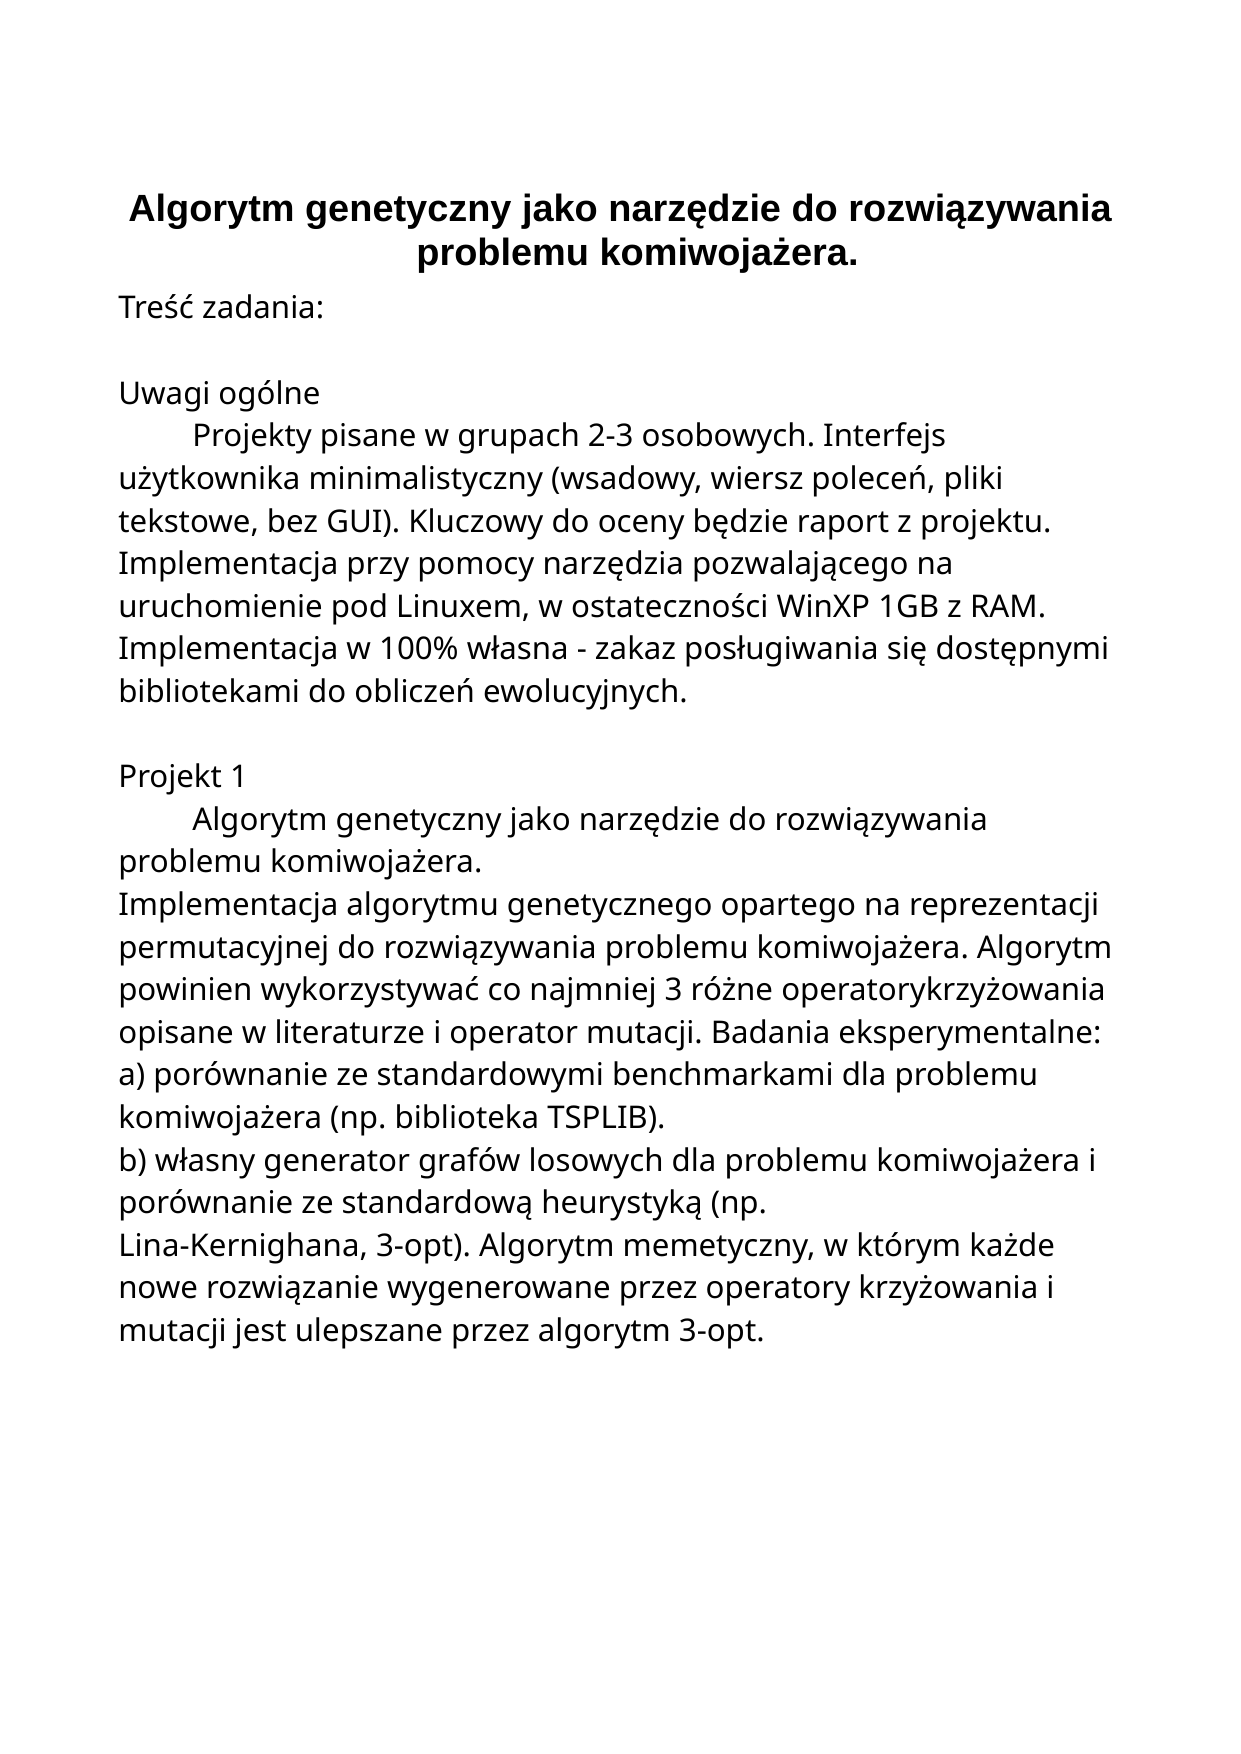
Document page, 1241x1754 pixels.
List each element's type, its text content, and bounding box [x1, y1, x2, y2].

text Lina-Kernighana, 3-opt). Algorytm memetyczny, w którym każde nowe rozwiązanie wygenerowane przez operatory krzyżowania i mutacji jest ulepszane przez algorytm 3-opt. [118, 1223, 1122, 1351]
text Algorytm genetyczny jako narzędzie do rozwiązywania problemu komiwojażera. [118, 797, 1122, 882]
text Treść zadania: [118, 286, 1122, 328]
text a) porównanie ze standardowymi benchmarkami dla problemu komiwojażera (np. biblioteka TSPLIB). [118, 1052, 1122, 1138]
text Implementacja algorytmu genetycznego opartego na reprezentacji permutacyjnej do rozwiązywania problemu komiwojażera. Algorytm powinien wykorzystywać co najmniej 3 różne operatorykrzyżowania opisane w literaturze i operator mutacji. Badania eksperymentalne: [118, 882, 1122, 1052]
text Uwagi ogólne [118, 371, 1122, 413]
text Projekt 1 [118, 754, 1122, 797]
text Projekty pisane w grupach 2-3 osobowych. Interfejs użytkownika minimalistyczny (wsadowy, wiersz poleceń, pliki tekstowe, bez GUI). Kluczowy do oceny będzie raport z projektu. Implementacja przy pomocy narzędzia pozwalającego na uruchomienie pod Linuxem, w ostateczności WinXP 1GB z RAM. Implementacja w 100% własna - zakaz posługiwania się dostępnymi bibliotekami do obliczeń ewolucyjnych. [118, 413, 1122, 712]
text b) własny generator grafów losowych dla problemu komiwojażera i porównanie ze standardową heurystyką (np. [118, 1138, 1122, 1223]
subtitle Algorytm genetyczny jako narzędzie do rozwiązywania problemu komiwojażera. [118, 186, 1122, 273]
